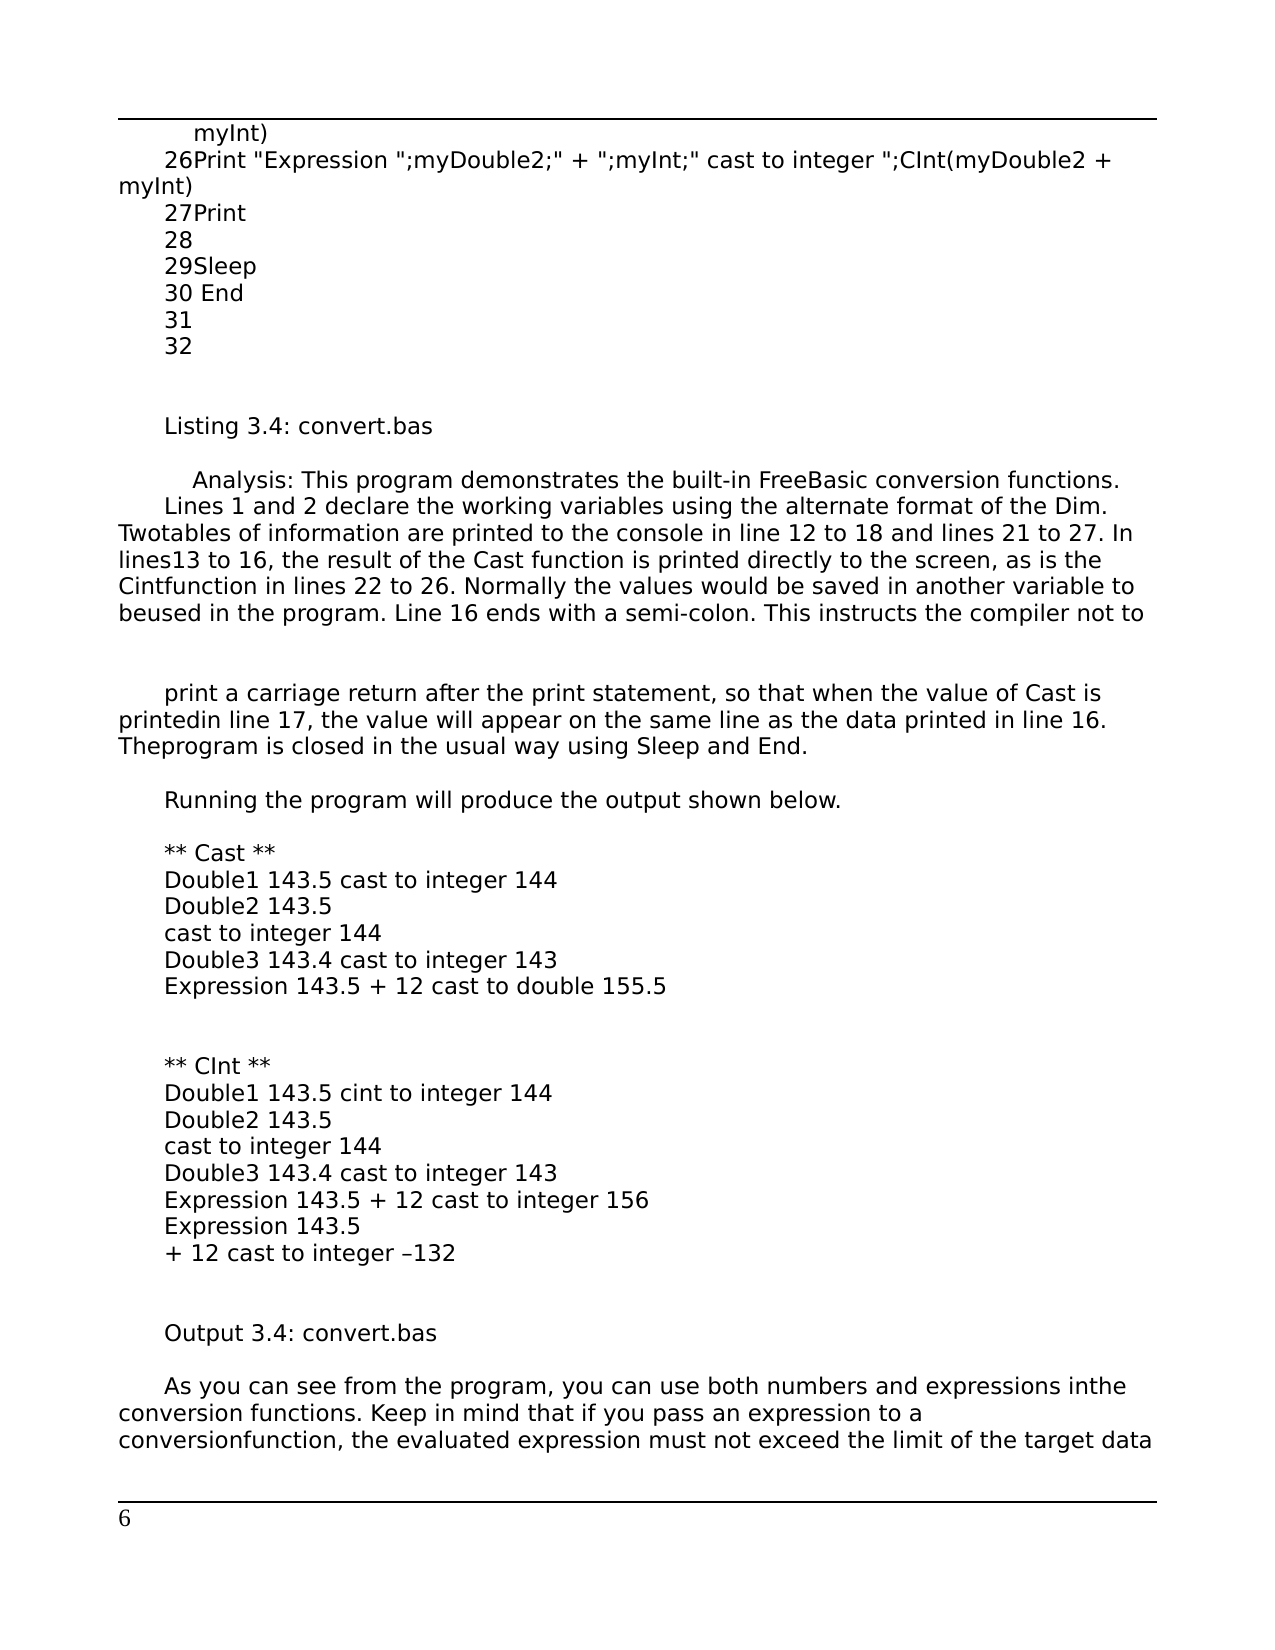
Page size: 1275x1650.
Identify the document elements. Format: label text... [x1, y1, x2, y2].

text 29Sleep [118, 253, 1157, 280]
text ** Cast ** [118, 840, 1157, 867]
text Double2 143.5 [118, 1107, 1157, 1133]
text Expression 143.5 + 12 cast to double 155.5 [118, 973, 1157, 1000]
text As you can see from the program, you can use both numbers and expressions inthe conversion functions. Keep in mind that if you pass an expression to a conversionfunction, the evaluated expression must not exceed the limit of the target data [118, 1373, 1157, 1453]
text 26Print "Expression ";myDouble2;" + ";myInt;" cast to integer ";CInt(myDouble2 + myInt) [118, 147, 1157, 200]
text Lines 1 and 2 declare the working variables using the alternate format of the Dim. Twotables of information are printed to the console in line 12 to 18 and lines 21 to 27. In lines13 to 16, the result of the Cast function is printed directly to the screen, as is the Cintfunction in lines 22 to 26. Normally the values would be saved in another variable to beused in the program. Line 16 ends with a semi-colon. This instructs the compiler not to [118, 493, 1157, 627]
text cast to integer 144 [118, 920, 1157, 947]
text 28 [118, 227, 1157, 253]
text + 12 cast to integer –132 [118, 1240, 1157, 1267]
text ** CInt ** [118, 1053, 1157, 1080]
text Double3 143.4 cast to integer 143 [118, 947, 1157, 973]
text 27Print [118, 200, 1157, 227]
text Listing 3.4: convert.bas [118, 413, 1157, 440]
text 31 [118, 307, 1157, 333]
text Double3 143.4 cast to integer 143 [118, 1160, 1157, 1187]
text cast to integer 144 [118, 1133, 1157, 1160]
text print a carriage return after the print statement, so that when the value of Cast is printedin line 17, the value will appear on the same line as the data printed in line 16. Theprogram is closed in the usual way using Sleep and End. [118, 680, 1157, 760]
text Expression 143.5 [118, 1213, 1157, 1240]
text Analysis: This program demonstrates the built-in FreeBasic conversion functions. [118, 467, 1157, 493]
text 32 [118, 333, 1157, 360]
text 30 End [118, 280, 1157, 307]
text Double1 143.5 cast to integer 144 [118, 867, 1157, 893]
text Running the program will produce the output shown below. [118, 787, 1157, 813]
list myInt) [156, 120, 1157, 147]
text Expression 143.5 + 12 cast to integer 156 [118, 1187, 1157, 1213]
text Double2 143.5 [118, 893, 1157, 920]
text Output 3.4: convert.bas [118, 1320, 1157, 1347]
text Double1 143.5 cint to integer 144 [118, 1080, 1157, 1107]
